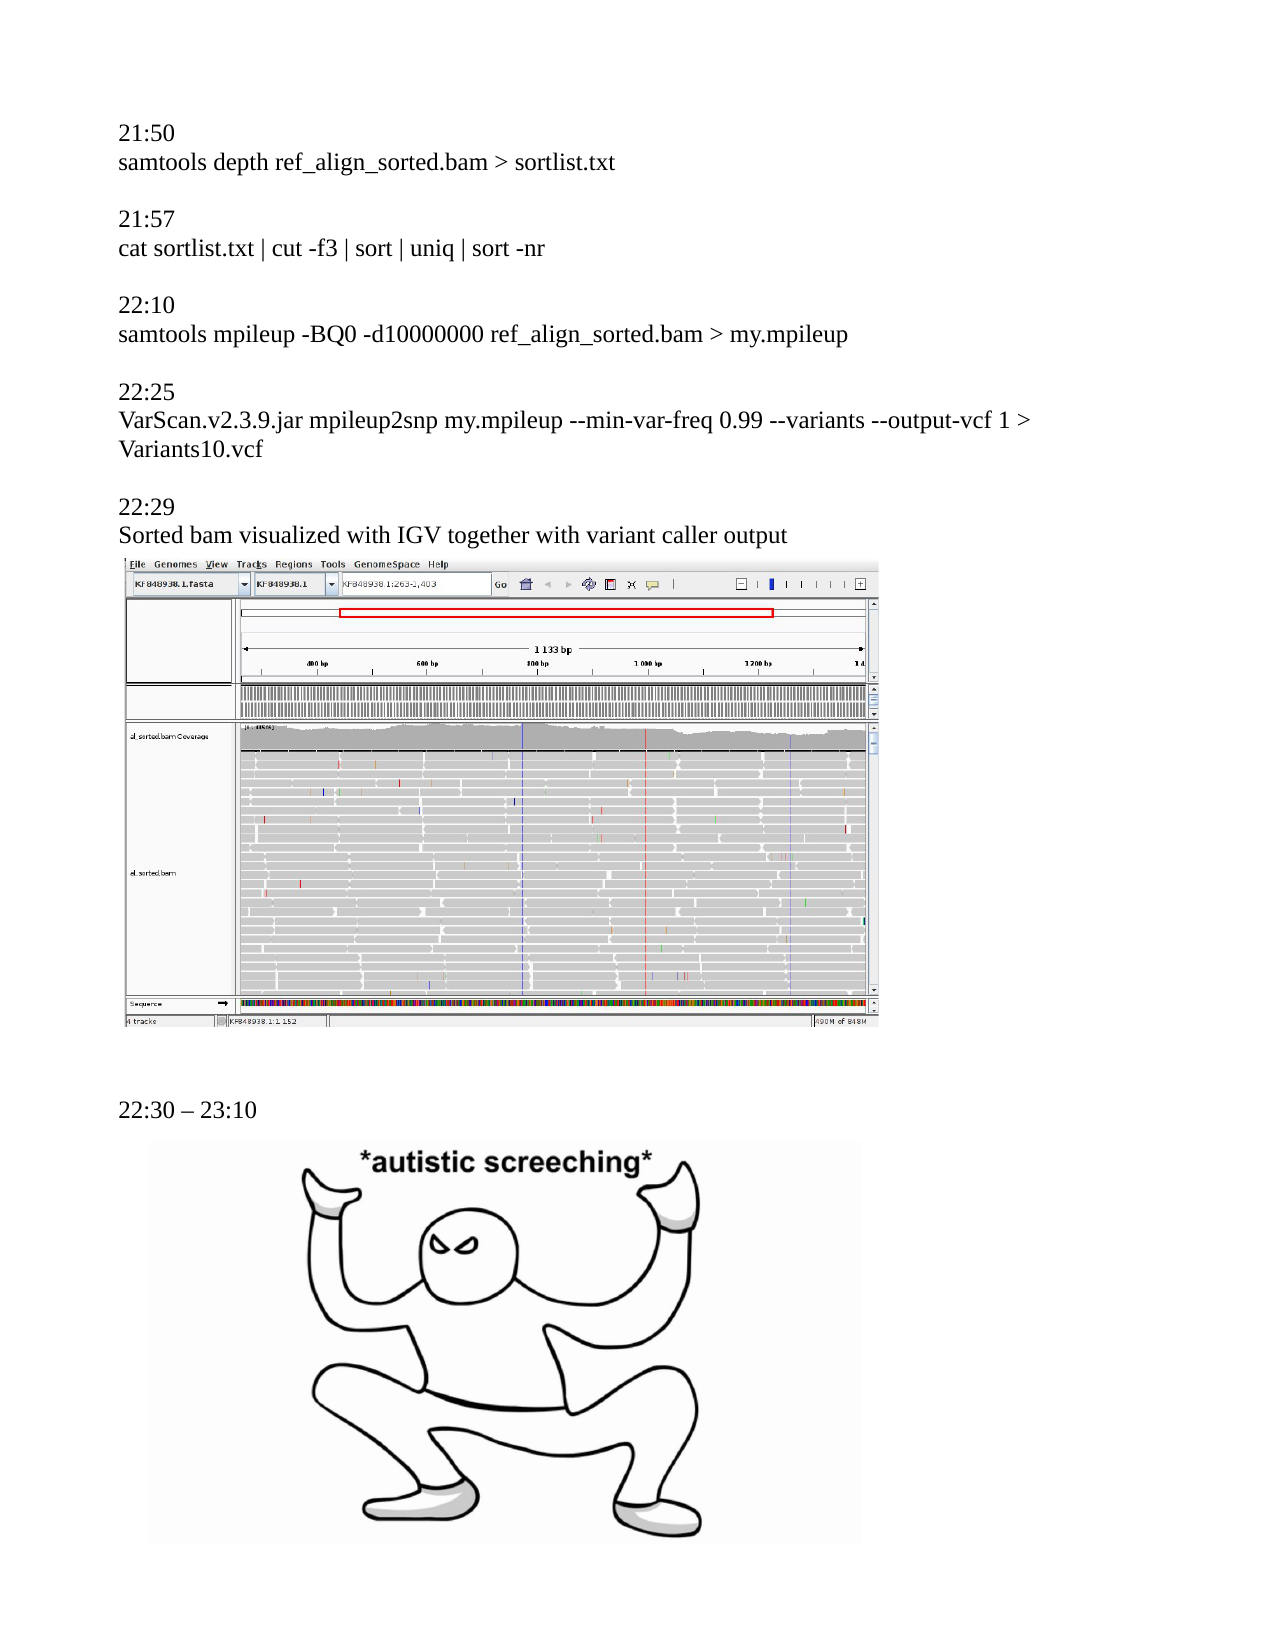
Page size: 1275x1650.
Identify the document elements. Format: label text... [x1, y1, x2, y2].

text 22:30 – 23:10 [118, 1096, 1157, 1124]
text samtools mpileup -BQ0 -d10000000 ref_align_sorted.bam > my.mpileup [118, 319, 1157, 348]
text 22:10 [118, 291, 1157, 319]
text 21:50 [118, 118, 1157, 147]
text Sorted bam visualized with IGV together with variant caller output [118, 521, 1157, 549]
text 22:29 [118, 492, 1157, 521]
text VarScan.v2.3.9.jar mpileup2snp my.mpileup --min-var-freq 0.99 --variants --output-vcf 1 > Variants10.vcf [118, 406, 1157, 463]
text 22:25 [118, 377, 1157, 406]
text 21:57 [118, 204, 1157, 233]
text samtools depth ref_align_sorted.bam > sortlist.txt [118, 147, 1157, 176]
text cat sortlist.txt | cut -f3 | sort | uniq | sort -nr [118, 233, 1157, 262]
